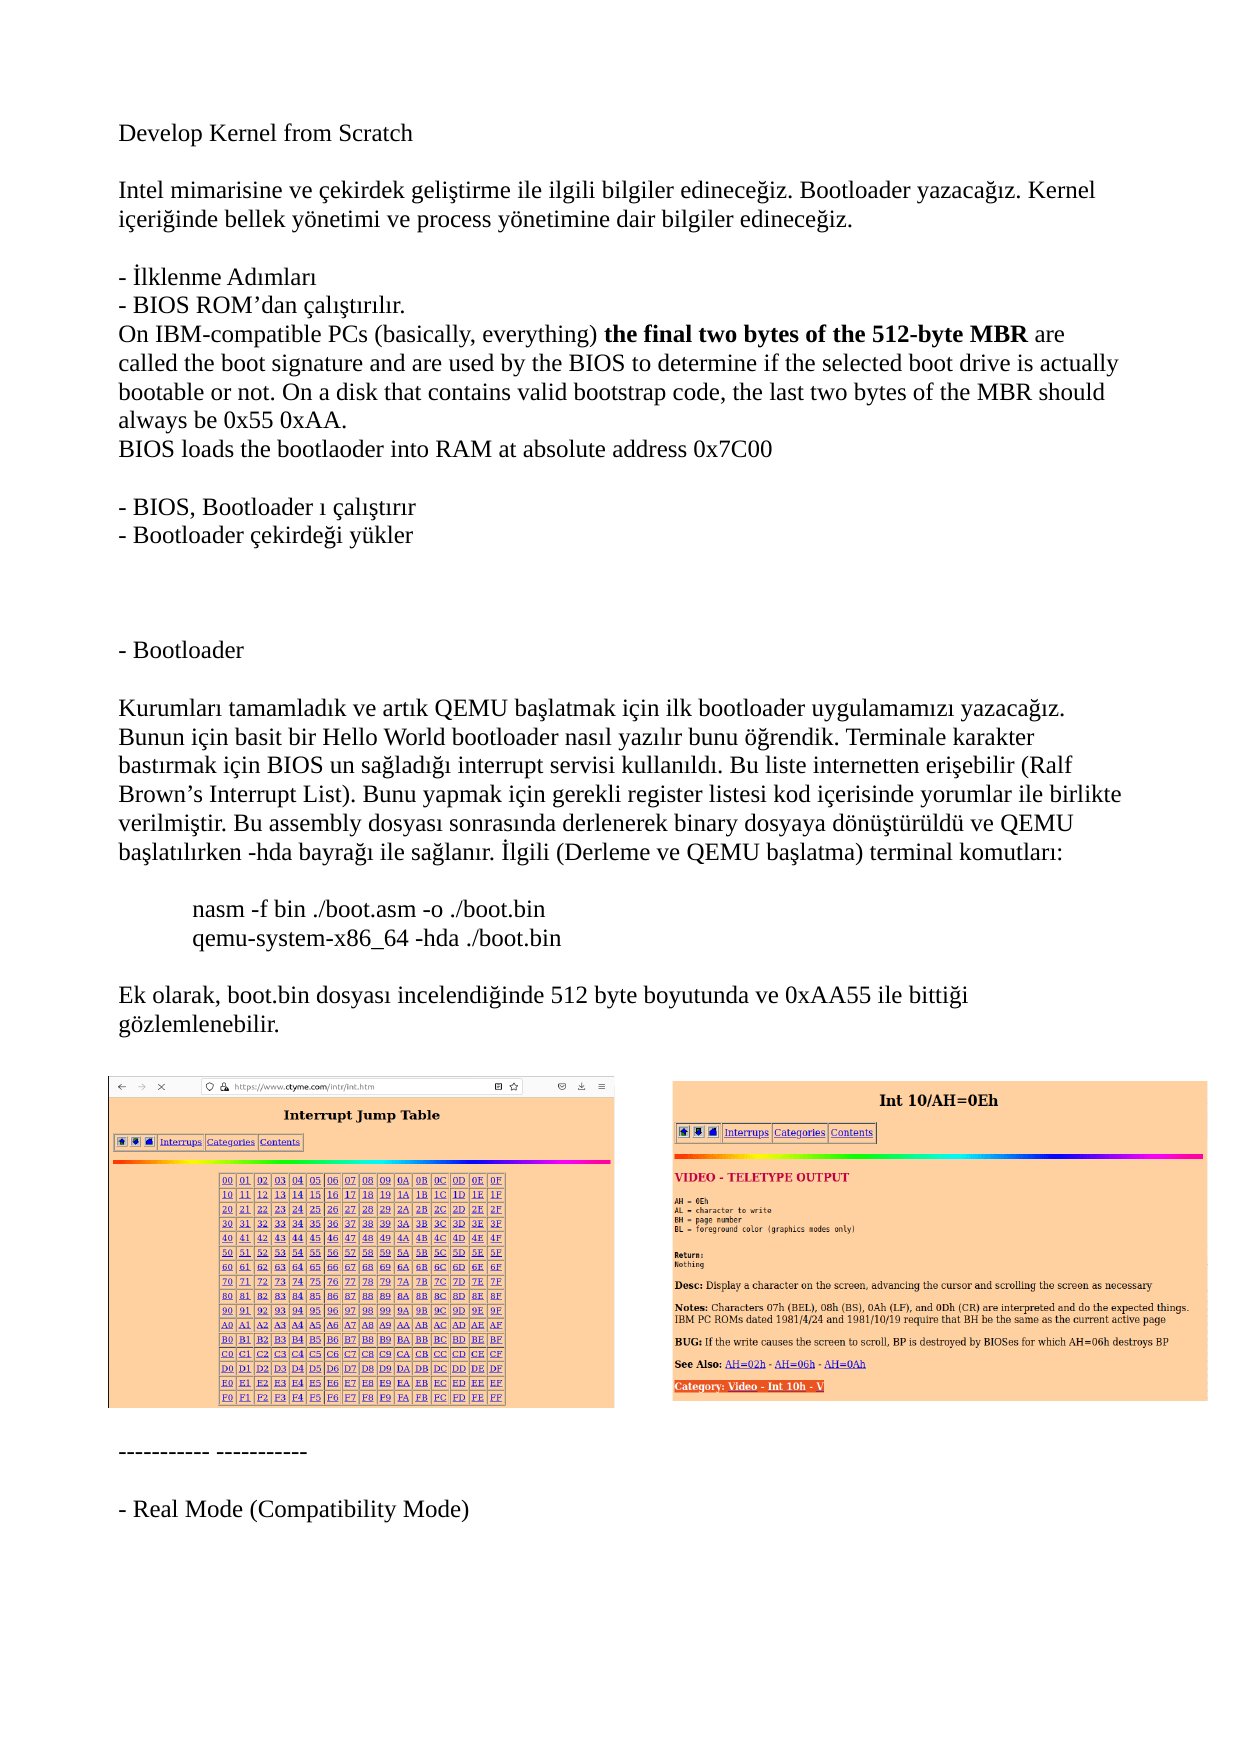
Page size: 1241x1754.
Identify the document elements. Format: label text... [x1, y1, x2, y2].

text Develop Kernel from Scratch [118, 118, 1122, 147]
text nasm -f bin ./boot.asm -o ./boot.bin [118, 894, 1122, 923]
text qemu-system-x86_64 -hda ./boot.bin [118, 923, 1122, 952]
text On IBM-compatible PCs (basically, everything) the final two bytes of the 512-byte MBR are called the boot signature and are used by the BIOS to determine if the selected boot drive is actually bootable or not. On a disk that contains valid bootstrap code, the last two bytes of the MBR should always be 0x55 0xAA. [118, 319, 1122, 434]
text - Bootloader çekirdeği yükler [118, 521, 1122, 549]
text - İlklenme Adımları [118, 262, 1122, 291]
text Intel mimarisine ve çekirdek geliştirme ile ilgili bilgiler edineceğiz. Bootloader yazacağız. Kernel içeriğinde bellek yönetimi ve process yönetimine dair bilgiler edineceğiz. [118, 176, 1122, 233]
text - Bootloader [118, 636, 1122, 664]
text - BIOS ROM’dan çalıştırılır. [118, 291, 1122, 319]
picture [672, 1081, 1208, 1401]
text BIOS loads the bootlaoder into RAM at absolute address 0x7C00 [118, 434, 1122, 463]
text Kurumları tamamladık ve artık QEMU başlatmak için ilk bootloader uygulamamızı yazacağız. Bunun için basit bir Hello World bootloader nasıl yazılır bunu öğrendik. Terminale karakter bastırmak için BIOS un sağladığı interrupt servisi kullanıldı. Bu liste internetten erişebilir (Ralf Brown’s Interrupt List). Bunu yapmak için gerekli register listesi kod içerisinde yorumlar ile birlikte verilmiştir. Bu assembly dosyası sonrasında derlenerek binary dosyaya dönüştürüldü ve QEMU başlatılırken -hda bayrağı ile sağlanır. İlgili (Derleme ve QEMU başlatma) terminal komutları: [118, 693, 1122, 866]
picture [108, 1076, 615, 1408]
text - Real Mode (Compatibility Mode) [118, 1494, 1122, 1523]
text - BIOS, Bootloader ı çalıştırır [118, 492, 1122, 521]
text Ek olarak, boot.bin dosyası incelendiğinde 512 byte boyutunda ve 0xAA55 ile bittiği gözlemlenebilir. [118, 981, 1122, 1038]
text ----------- ----------- [118, 1436, 1122, 1465]
